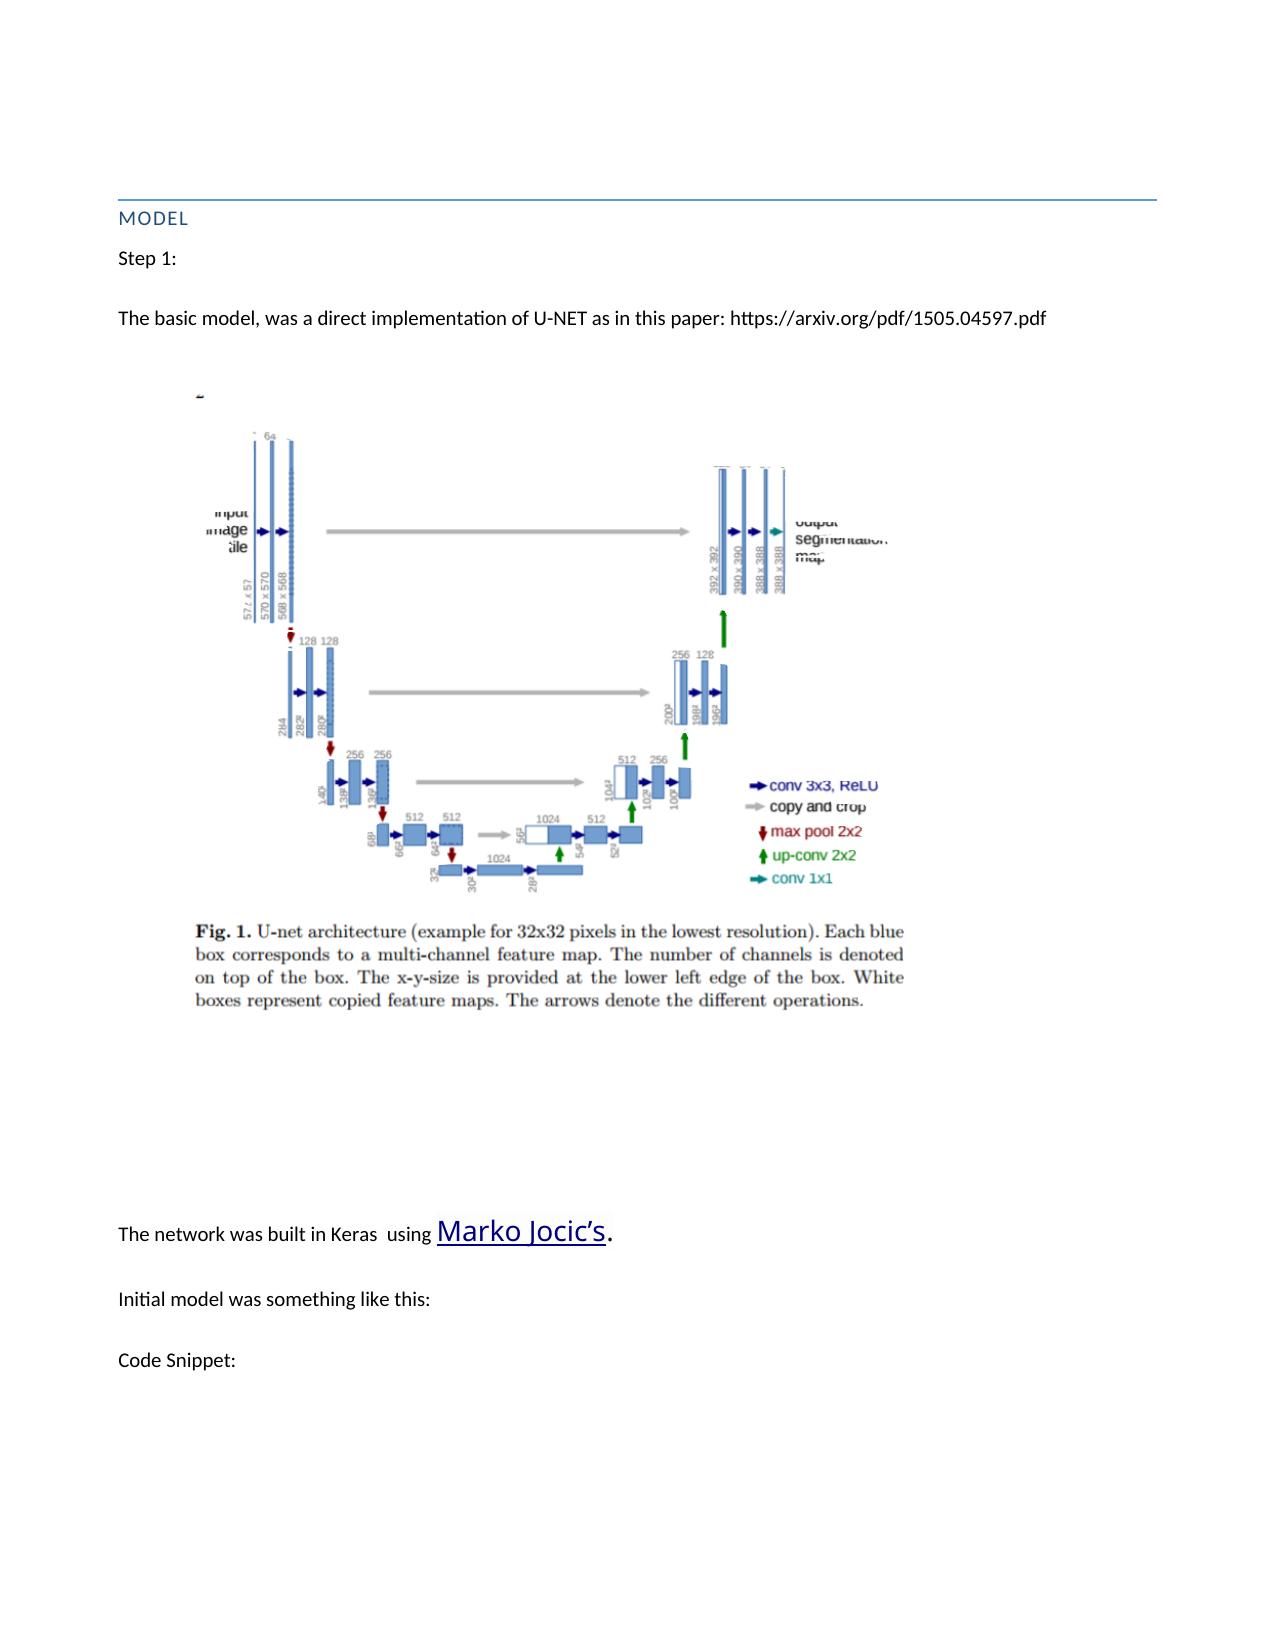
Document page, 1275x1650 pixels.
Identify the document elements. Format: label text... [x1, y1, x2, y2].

text The basic model, was a direct implementation of U-NET as in this paper: https://arxiv.org/pdf/1505.04597.pdf [118, 305, 1157, 331]
text Initial model was something like this: [118, 1287, 1157, 1312]
text Step 1: [118, 245, 1157, 270]
text Code Snippet: [118, 1347, 1157, 1372]
text The network was built in Keras using Marko Jocic’s. [118, 1211, 1157, 1250]
subtitle Model [118, 201, 1157, 231]
